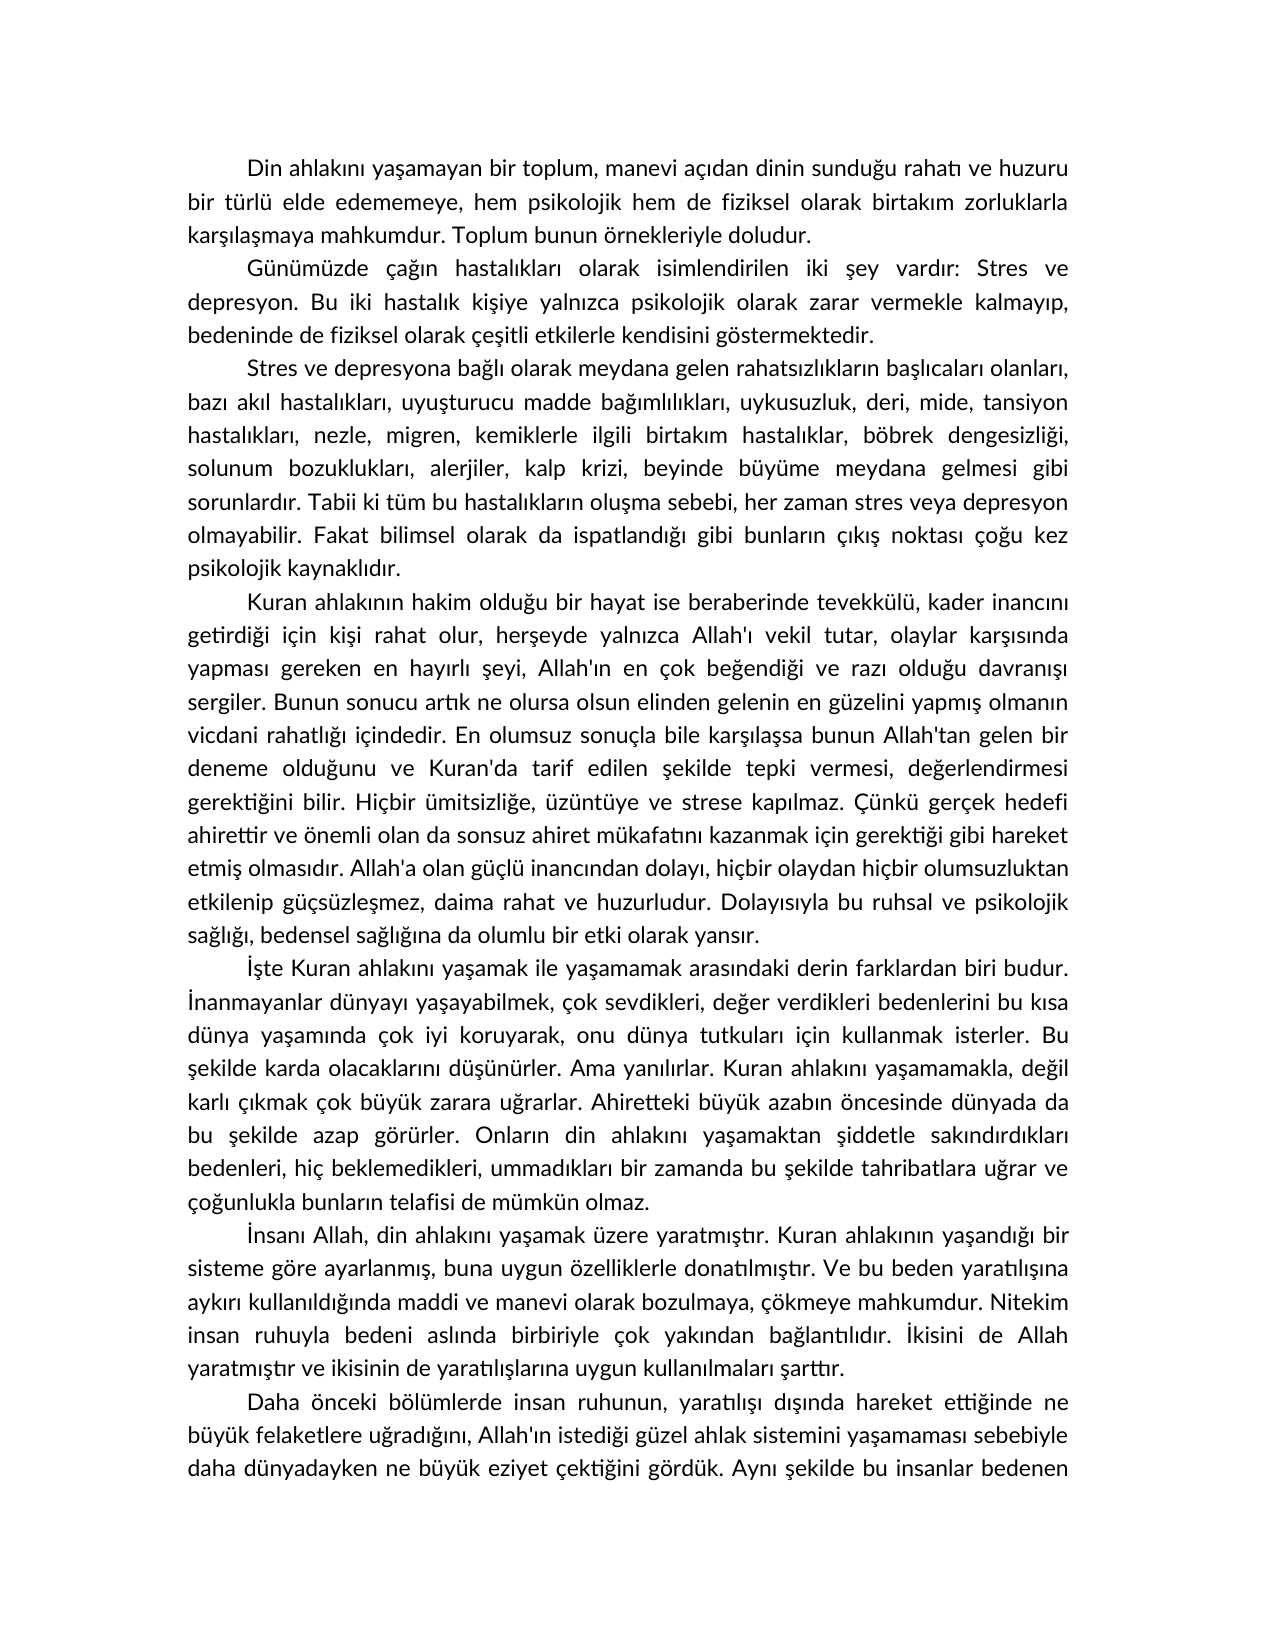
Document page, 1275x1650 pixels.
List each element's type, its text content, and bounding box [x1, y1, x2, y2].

text Stres ve depresyona bağlı olarak meydana gelen rahatsızlıkların başlıcaları olanları, bazı akıl hastalıkları, uyuşturucu madde bağımlılıkları, uykusuzluk, deri, mide, tansiyon hastalıkları, nezle, migren, kemiklerle ilgili birtakım hastalıklar, böbrek dengesizliği, solunum bozuklukları, alerjiler, kalp krizi, beyinde büyüme meydana gelmesi gibi sorunlardır. Tabii ki tüm bu hastalıkların oluşma sebebi, her zaman stres veya depresyon olmayabilir. Fakat bilimsel olarak da ispatlandığı gibi bunların çıkış noktası çoğu kez psikolojik kaynaklıdır. [187, 350, 1070, 583]
text Kuran ahlakının hakim olduğu bir hayat ise beraberinde tevekkülü, kader inancını getirdiği için kişi rahat olur, herşeyde yalnızca Allah'ı vekil tutar, olaylar karşısında yapması gereken en hayırlı şeyi, Allah'ın en çok beğendiği ve razı olduğu davranışı sergiler. Bunun sonucu artık ne olursa olsun elinden gelenin en güzelini yapmış olmanın vicdani rahatlığı içindedir. En olumsuz sonuçla bile karşılaşsa bunun Allah'tan gelen bir deneme olduğunu ve Kuran'da tarif edilen şekilde tepki vermesi, değerlendirmesi gerektiğini bilir. Hiçbir ümitsizliğe, üzüntüye ve strese kapılmaz. Çünkü gerçek hedefi ahirettir ve önemli olan da sonsuz ahiret mükafatını kazanmak için gerektiği gibi hareket etmiş olmasıdır. Allah'a olan güçlü inancından dolayı, hiçbir olaydan hiçbir olumsuzluktan etkilenip güçsüzleşmez, daima rahat ve huzurludur. Dolayısıyla bu ruhsal ve psikolojik sağlığı, bedensel sağlığına da olumlu bir etki olarak yansır. [187, 583, 1070, 950]
text İşte Kuran ahlakını yaşamak ile yaşamamak arasındaki derin farklardan biri budur. İnanmayanlar dünyayı yaşayabilmek, çok sevdikleri, değer verdikleri bedenlerini bu kısa dünya yaşamında çok iyi koruyarak, onu dünya tutkuları için kullanmak isterler. Bu şekilde karda olacaklarını düşünürler. Ama yanılırlar. Kuran ahlakını yaşamamakla, değil karlı çıkmak çok büyük zarara uğrarlar. Ahiretteki büyük azabın öncesinde dünyada da bu şekilde azap görürler. Onların din ahlakını yaşamaktan şiddetle sakındırdıkları bedenleri, hiç beklemedikleri, ummadıkları bir zamanda bu şekilde tahribatlara uğrar ve çoğunlukla bunların telafisi de mümkün olmaz. [187, 950, 1070, 1217]
text Din ahlakını yaşamayan bir toplum, manevi açıdan dinin sunduğu rahatı ve huzuru bir türlü elde edememeye, hem psikolojik hem de fiziksel olarak birtakım zorluklarla karşılaşmaya mahkumdur. Toplum bunun örnekleriyle doludur. [187, 150, 1070, 250]
text İnsanı Allah, din ahlakını yaşamak üzere yaratmıştır. Kuran ahlakının yaşandığı bir sisteme göre ayarlanmış, buna uygun özelliklerle donatılmıştır. Ve bu beden yaratılışına aykırı kullanıldığında maddi ve manevi olarak bozulmaya, çökmeye mahkumdur. Nitekim insan ruhuyla bedeni aslında birbiriyle çok yakından bağlantılıdır. İkisini de Allah yaratmıştır ve ikisinin de yaratılışlarına uygun kullanılmaları şarttır. [187, 1217, 1070, 1383]
text Daha önceki bölümlerde insan ruhunun, yaratılışı dışında hareket ettiğinde ne büyük felaketlere uğradığını, Allah'ın istediği güzel ahlak sistemini yaşamaması sebebiyle daha dünyadayken ne büyük eziyet çektiğini gördük. Aynı şekilde bu insanlar bedenen [187, 1383, 1070, 1483]
text Günümüzde çağın hastalıkları olarak isimlendirilen iki şey vardır: Stres ve depresyon. Bu iki hastalık kişiye yalnızca psikolojik olarak zarar vermekle kalmayıp, bedeninde de fiziksel olarak çeşitli etkilerle kendisini göstermektedir. [187, 250, 1070, 350]
